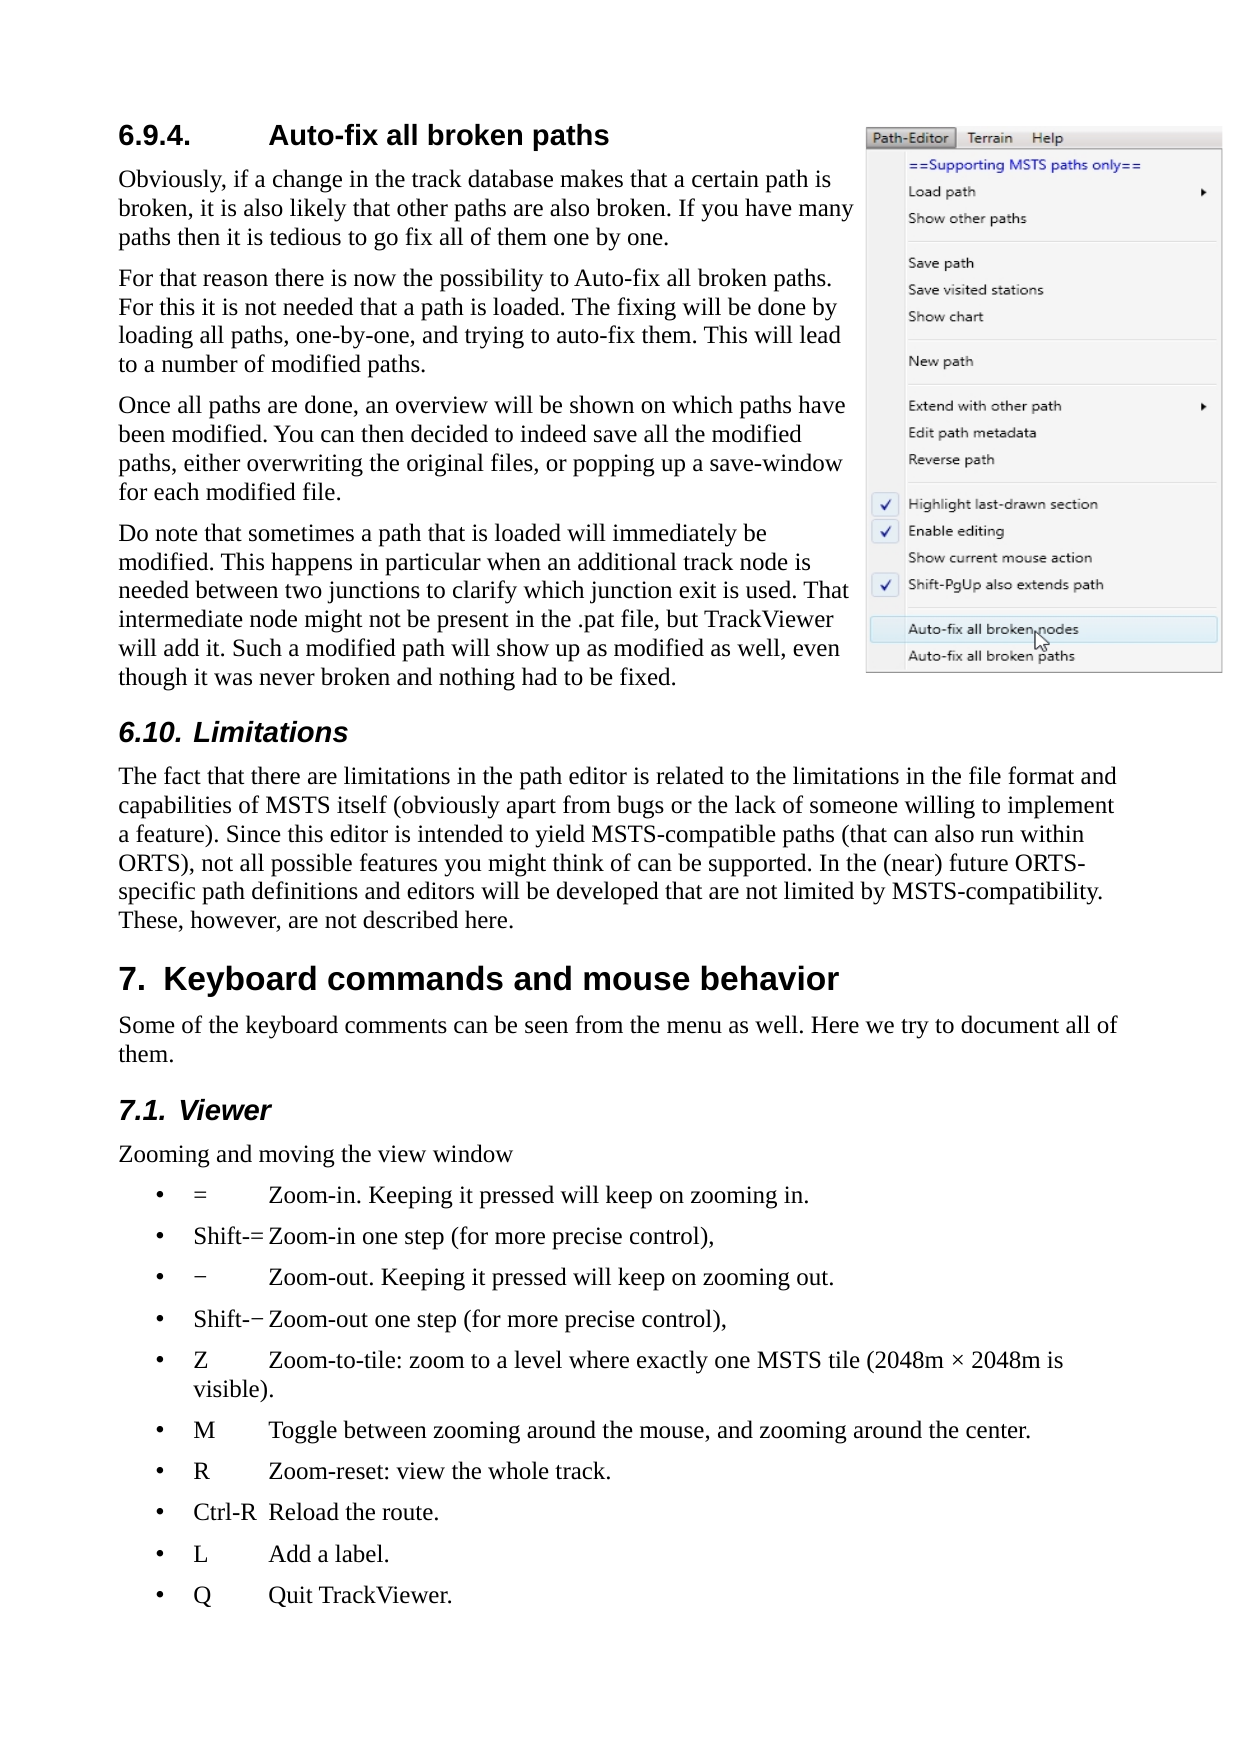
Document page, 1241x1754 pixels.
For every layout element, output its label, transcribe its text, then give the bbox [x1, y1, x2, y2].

list Shift-− Zoom-out one step (for more precise control), [156, 1304, 1122, 1332]
list M Toggle between zooming around the mouse, and zooming around the center. [156, 1415, 1122, 1444]
text Do note that sometimes a path that is loaded will immediately be modified. This happens in particular when an additional track node is needed between two junctions to clarify which junction exit is used. That intermediate node might not be present in the .pat file, but TrackViewer will add it. Such a modified path will show up as modified as well, even though it was never broken and nothing had to be fixed. [118, 518, 1122, 690]
list Q Quit TrackViewer. [156, 1580, 1122, 1609]
list = Zoom-in. Keeping it pressed will keep on zooming in. [156, 1180, 1122, 1209]
picture [865, 126, 1223, 673]
list Shift-= Zoom-in one step (for more precise control), [156, 1221, 1122, 1250]
subtitle Viewer [118, 1093, 1122, 1126]
text Zooming and moving the view window [118, 1139, 1122, 1167]
subtitle Limitations [118, 715, 1122, 749]
list Z Zoom-to-tile: zoom to a level where exactly one MSTS tile (2048m × 2048m is visible). [156, 1345, 1122, 1402]
subtitle Auto-fix all broken paths [118, 118, 1122, 152]
subtitle Keyboard commands and mouse behavior [118, 959, 1122, 998]
text The fact that there are limitations in the path editor is related to the limitations in the file format and capabilities of MSTS itself (obviously apart from bugs or the lack of someone willing to implement a feature). Since this editor is intended to yield MSTS-compatible paths (that can also run within ORTS), not all possible features you might think of can be supported. In the (near) future ORTS-specific path definitions and editors will be developed that are not limited by MSTS-compatibility. These, however, are not described here. [118, 761, 1122, 934]
text For that reason there is now the possibility to Auto-fix all broken paths. For this it is not needed that a path is loaded. The fixing will be done by loading all paths, one-by-one, and trying to auto-fix them. This will lead to a number of modified paths. [118, 263, 865, 378]
text Some of the keyboard comments can be seen from the menu as well. Here we try to document all of them. [118, 1010, 1122, 1068]
text Obviously, if a change in the track database makes that a certain path is broken, it is also likely that other paths are also broken. If you have many paths then it is tedious to go fix all of them one by one. [118, 164, 865, 250]
list − Zoom-out. Keeping it pressed will keep on zooming out. [156, 1262, 1122, 1291]
list L Add a label. [156, 1539, 1122, 1567]
list Ctrl-R Reload the route. [156, 1497, 1122, 1526]
list R Zoom-reset: view the whole track. [156, 1456, 1122, 1485]
text Once all paths are done, an overview will be shown on which paths have been modified. You can then decided to indeed save all the modified paths, either overwriting the original files, or popping up a save-window for each modified file. [118, 390, 865, 505]
